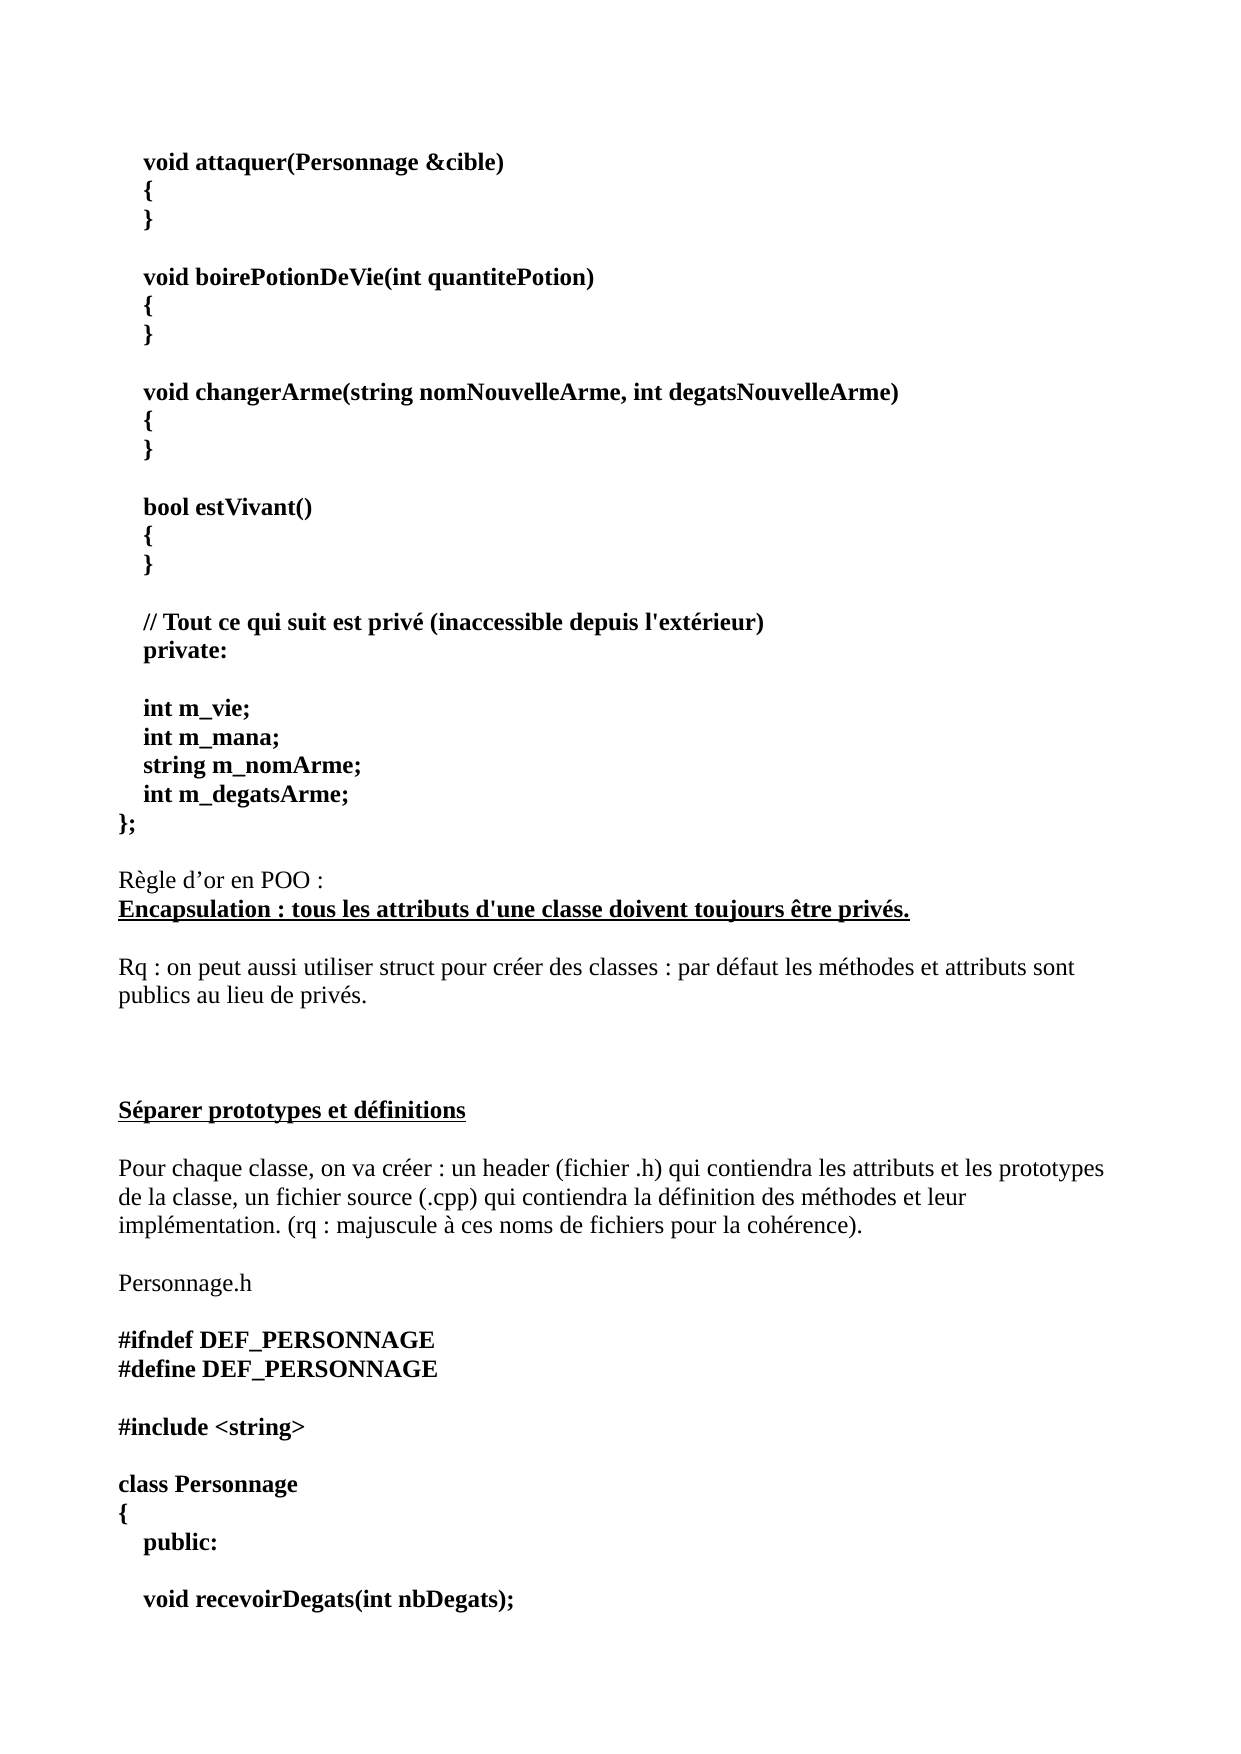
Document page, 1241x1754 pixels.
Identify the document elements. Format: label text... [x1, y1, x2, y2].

text void recevoirDegats(int nbDegats); [118, 1584, 1122, 1613]
text // Tout ce qui suit est privé (inaccessible depuis l'extérieur) [118, 607, 1122, 636]
text } [118, 434, 1122, 463]
text }; [118, 808, 1122, 837]
text public: [118, 1527, 1122, 1556]
text Séparer prototypes et définitions [118, 1096, 1122, 1124]
text { [118, 1498, 1122, 1527]
text void boirePotionDeVie(int quantitePotion) [118, 262, 1122, 291]
text int m_mana; [118, 722, 1122, 751]
text Pour chaque classe, on va créer : un header (fichier .h) qui contiendra les attributs et les prototypes de la classe, un fichier source (.cpp) qui contiendra la définition des méthodes et leur implémentation. (rq : majuscule à ces noms de fichiers pour la cohérence). [118, 1153, 1122, 1239]
text { [118, 406, 1122, 434]
text Rq : on peut aussi utiliser struct pour créer des classes : par défaut les méthodes et attributs sont publics au lieu de privés. [118, 952, 1122, 1009]
text Personnage.h [118, 1268, 1122, 1297]
text { [118, 291, 1122, 319]
text class Personnage [118, 1469, 1122, 1498]
text #ifndef DEF_PERSONNAGE [118, 1326, 1122, 1354]
text #include <string> [118, 1412, 1122, 1441]
text Encapsulation : tous les attributs d'une classe doivent toujours être privés. [118, 894, 1122, 923]
text int m_vie; [118, 693, 1122, 722]
text } [118, 549, 1122, 578]
text Règle d’or en POO : [118, 866, 1122, 894]
text #define DEF_PERSONNAGE [118, 1354, 1122, 1383]
text bool estVivant() [118, 492, 1122, 521]
text void attaquer(Personnage &cible) [118, 147, 1122, 176]
text int m_degatsArme; [118, 779, 1122, 808]
text string m_nomArme; [118, 751, 1122, 779]
text } [118, 319, 1122, 348]
text private: [118, 636, 1122, 664]
text { [118, 521, 1122, 549]
text void changerArme(string nomNouvelleArme, int degatsNouvelleArme) [118, 377, 1122, 406]
text { [118, 176, 1122, 204]
text } [118, 204, 1122, 233]
